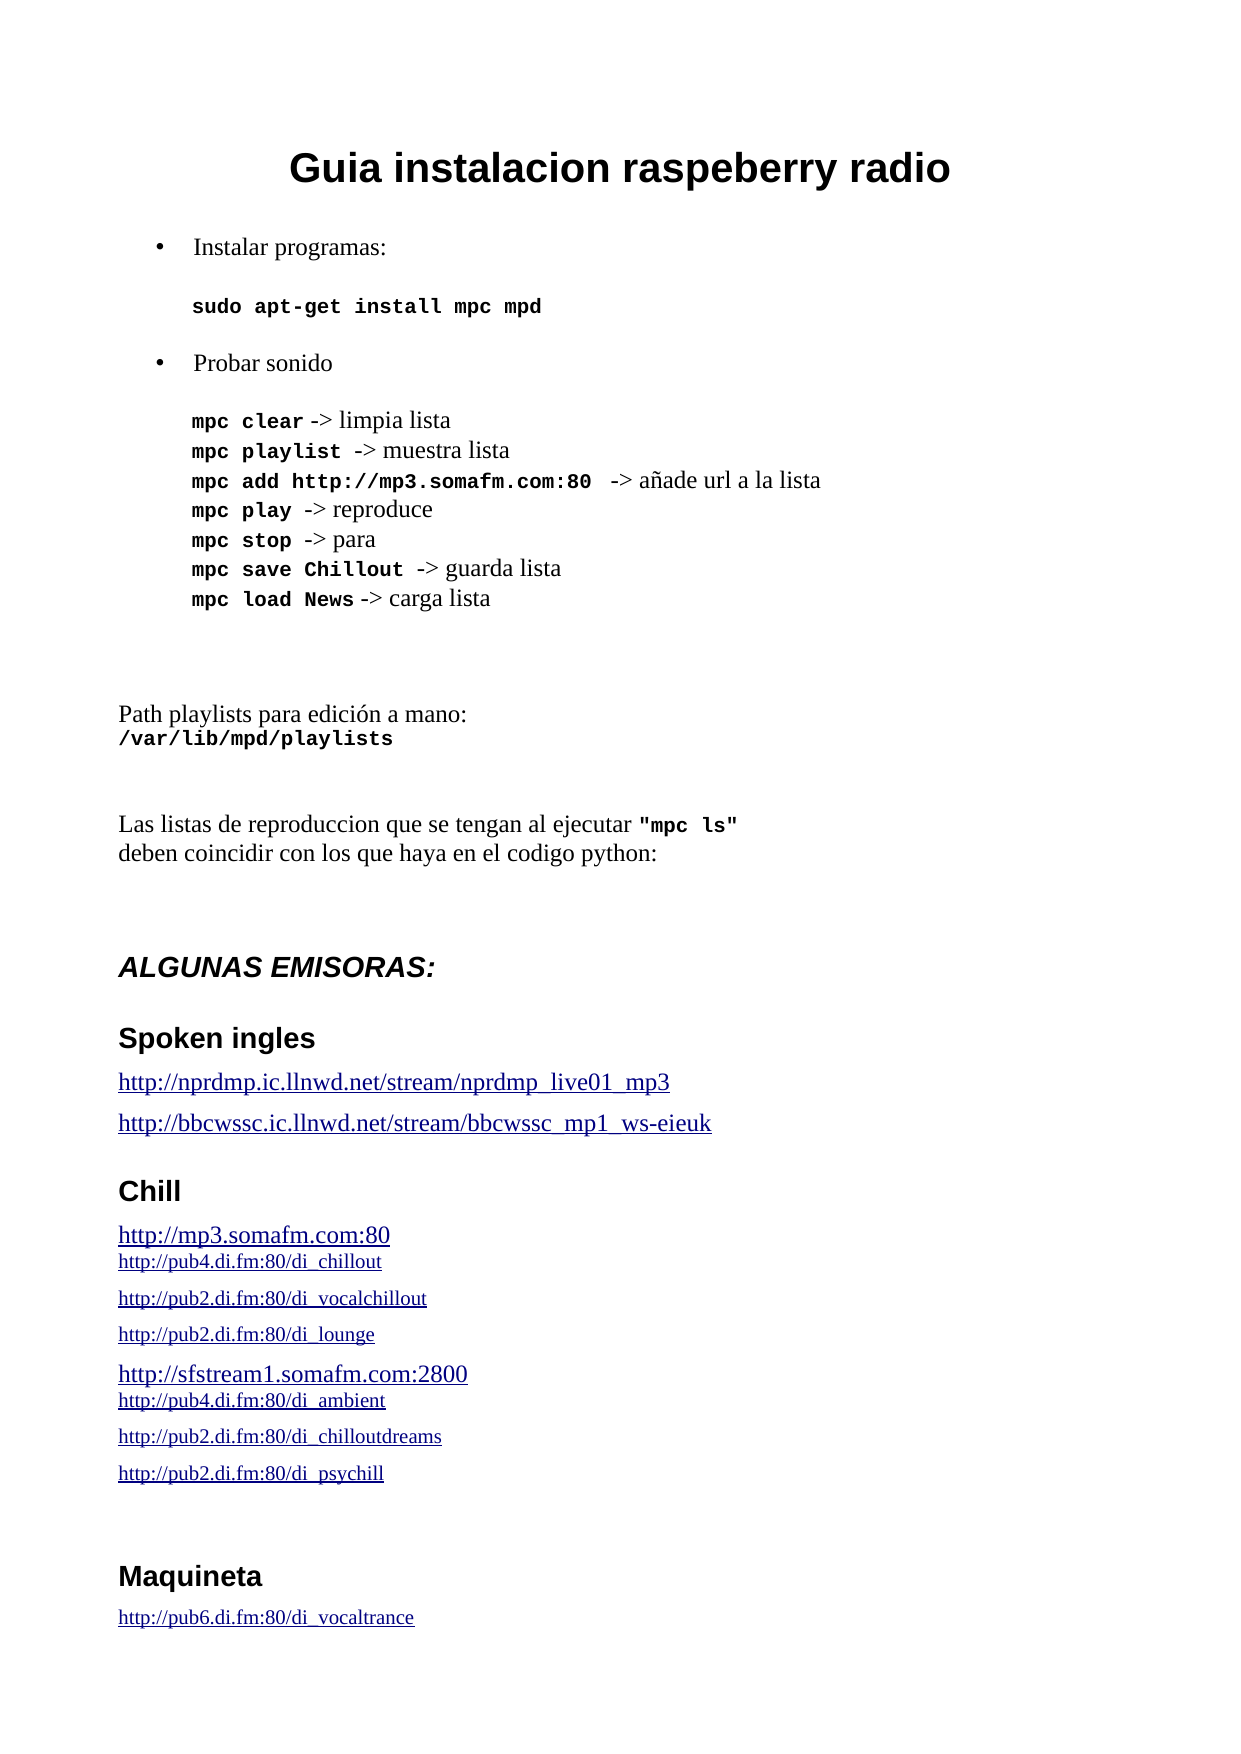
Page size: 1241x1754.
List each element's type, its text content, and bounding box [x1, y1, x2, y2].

text http://sfstream1.somafm.com:2800 [118, 1359, 1122, 1387]
text http://nprdmp.ic.llnwd.net/stream/nprdmp_live01_mp3 [118, 1067, 1122, 1096]
text http://pub2.di.fm:80/di_vocalchillout [118, 1286, 1122, 1310]
text mpc playlist -> muestra lista [118, 435, 1122, 465]
text http://pub2.di.fm:80/di_lounge [118, 1322, 1122, 1346]
text mpc add http://mp3.somafm.com:80 -> añade url a la lista [118, 465, 1122, 494]
subtitle Guia instalacion raspeberry radio [118, 143, 1122, 191]
text mpc stop -> para [118, 524, 1122, 553]
text /var/lib/mpd/playlists [118, 728, 1122, 751]
subtitle ALGUNAS EMISORAS: [118, 950, 1122, 983]
text sudo apt-get install mpc mpd [118, 290, 1122, 319]
text http://bbcwssc.ic.llnwd.net/stream/bbcwssc_mp1_ws-eieuk [118, 1108, 1122, 1137]
text mpc save Chillout -> guarda lista [118, 553, 1122, 583]
text Las listas de reproduccion que se tengan al ejecutar "mpc ls" [118, 809, 1122, 838]
text Path playlists para edición a mano: [118, 699, 1122, 728]
list Instalar programas: [156, 232, 1122, 261]
text http://pub6.di.fm:80/di_vocaltrance [118, 1605, 1122, 1629]
text http://pub4.di.fm:80/di_ambient [118, 1387, 1122, 1412]
text http://pub2.di.fm:80/di_psychill [118, 1461, 1122, 1485]
text mpc play -> reproduce [118, 494, 1122, 524]
text http://mp3.somafm.com:80 [118, 1220, 1122, 1249]
text http://pub4.di.fm:80/di_chillout [118, 1249, 1122, 1273]
subtitle Maquineta [118, 1559, 1122, 1592]
text mpc clear -> limpia lista [118, 406, 1122, 435]
subtitle Chill [118, 1174, 1122, 1208]
subtitle Spoken ingles [118, 1021, 1122, 1054]
text deben coincidir con los que haya en el codigo python: [118, 838, 1122, 867]
list Probar sonido [156, 348, 1122, 377]
text mpc load News -> carga lista [118, 583, 1122, 613]
text http://pub2.di.fm:80/di_chilloutdreams [118, 1424, 1122, 1448]
